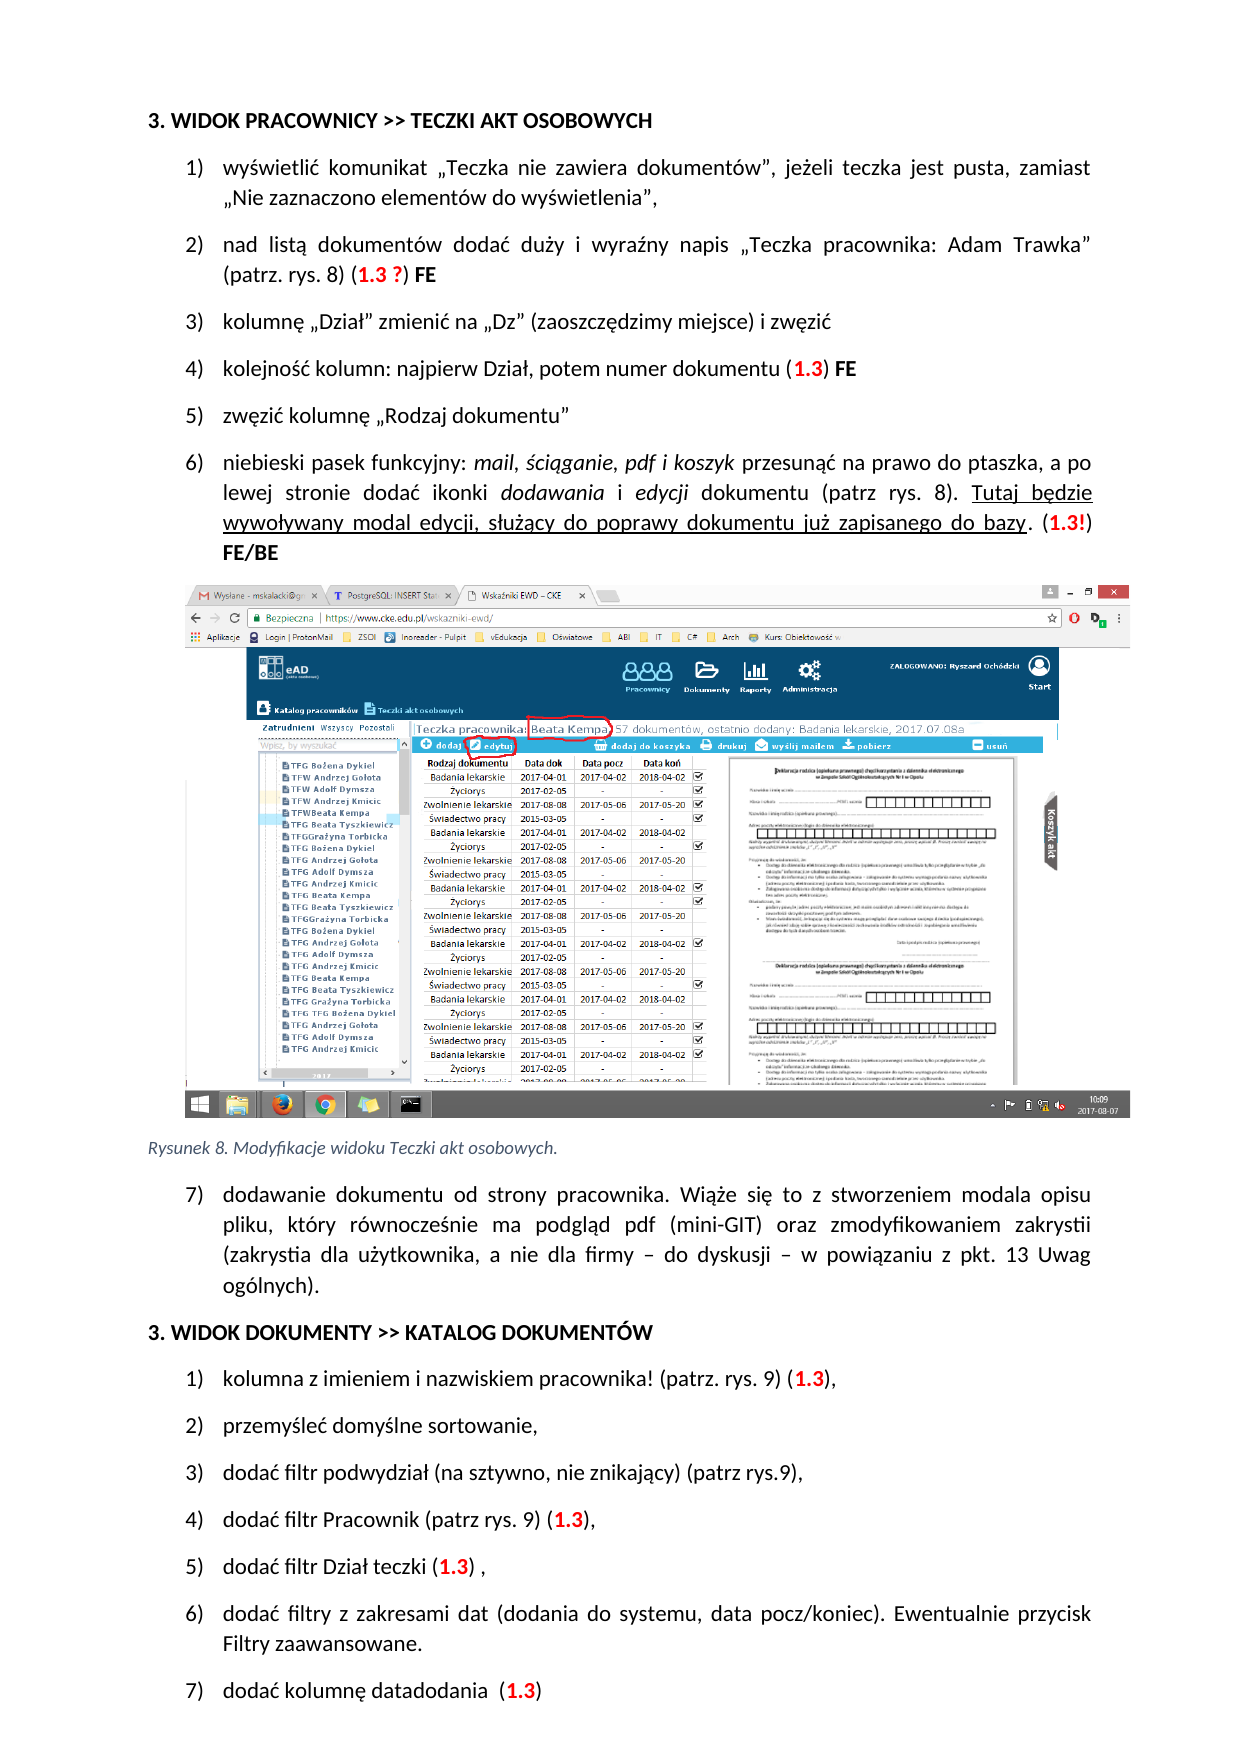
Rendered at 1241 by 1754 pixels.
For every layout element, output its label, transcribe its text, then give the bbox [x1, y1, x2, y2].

list dodawanie dokumentu od strony pracownika. Wiąże się to z stworzeniem modala opisu pliku, który równocześnie ma podgląd pdf (mini-GIT) oraz zmodyfikowaniem zakrystii (zakrystia dla użytkownika, a nie dla firmy – do dyskusji – w powiązaniu z pkt. 13 Uwag ogólnych). [185, 1180, 1093, 1299]
list kolejność kolumn: najpierw Dział, potem numer dokumentu (1.3) FE [185, 354, 1093, 382]
list dodać filtry z zakresami dat (dodania do systemu, data pocz/koniec). Ewentualnie przycisk Filtry zaawansowane. [185, 1599, 1093, 1657]
list kolumna z imieniem i nazwiskiem pracownika! (patrz. rys. 9) (1.3), [185, 1364, 1093, 1393]
list kolumnę „Dział” zmienić na „Dz” (zaoszczędzimy miejsce) i zwęzić [185, 307, 1093, 335]
text 3. WIDOK PRACOWNICY >> TECZKI AKT OSOBOWYCH [148, 106, 1093, 134]
list dodać filtr podwydział (na sztywno, nie znikający) (patrz rys.9), [185, 1458, 1093, 1486]
picture [185, 585, 1130, 1118]
list dodać filtr Pracownik (patrz rys. 9) (1.3), [185, 1505, 1093, 1533]
list dodać kolumnę datadodania (1.3) [185, 1676, 1093, 1704]
list niebieski pasek funkcyjny: mail, ściąganie, pdf i koszyk przesunąć na prawo do ptaszka, a po lewej stronie dodać ikonki dodawania i edycji dokumentu (patrz rys. 8). Tutaj będzie wywoływany modal edycji, służący do poprawy dokumentu już zapisanego do bazy. (1.3!) FE/BE [185, 448, 1093, 566]
list dodać filtr Dział teczki (1.3) , [185, 1552, 1093, 1580]
text 3. WIDOK DOKUMENTY >> KATALOG DOKUMENTÓW [148, 1318, 1093, 1346]
list nad listą dokumentów dodać duży i wyraźny napis „Teczka pracownika: Adam Trawka” (patrz. rys. 8) (1.3 ?) FE [185, 230, 1093, 288]
list zwęzić kolumnę „Rodzaj dokumentu” [185, 401, 1093, 429]
text Rysunek 8. Modyfikacje widoku Teczki akt osobowych. [148, 1136, 1093, 1159]
list wyświetlić komunikat „Teczka nie zawiera dokumentów”, jeżeli teczka jest pusta, zamiast „Nie zaznaczono elementów do wyświetlenia”, [185, 153, 1093, 211]
list przemyśleć domyślne sortowanie, [185, 1411, 1093, 1439]
